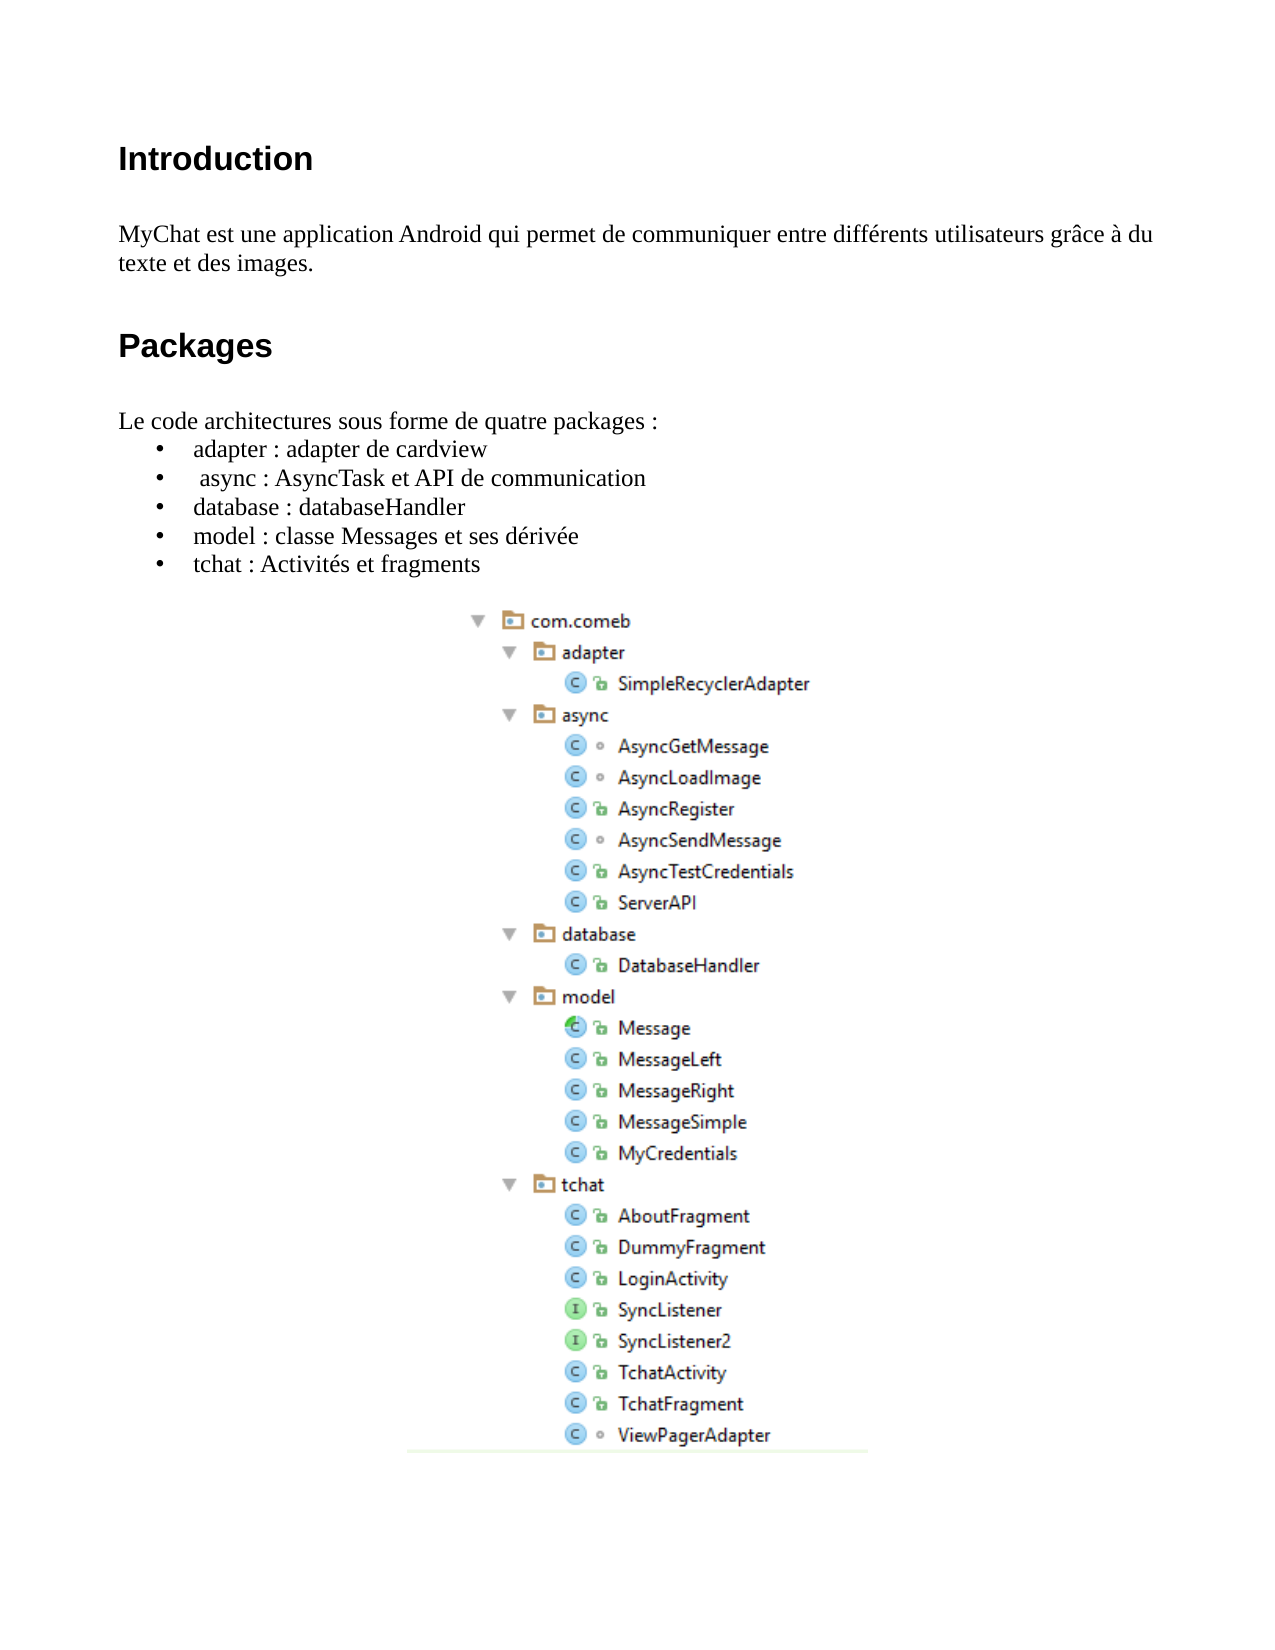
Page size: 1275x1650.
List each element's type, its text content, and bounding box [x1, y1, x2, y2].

list model : classe Messages et ses dérivée [156, 521, 1157, 549]
subtitle Packages [118, 326, 1157, 364]
text MyChat est une application Android qui permet de communiquer entre différents utilisateurs grâce à du texte et des images. [118, 219, 1157, 276]
picture [407, 607, 868, 1453]
list async : AsyncTask et API de communication [156, 463, 1157, 492]
list database : databaseHandler [156, 492, 1157, 521]
text Le code architectures sous forme de quatre packages : [118, 406, 1157, 434]
list tchat : Activités et fragments [156, 549, 1157, 578]
subtitle Introduction [118, 139, 1157, 178]
list adapter : adapter de cardview [156, 434, 1157, 463]
